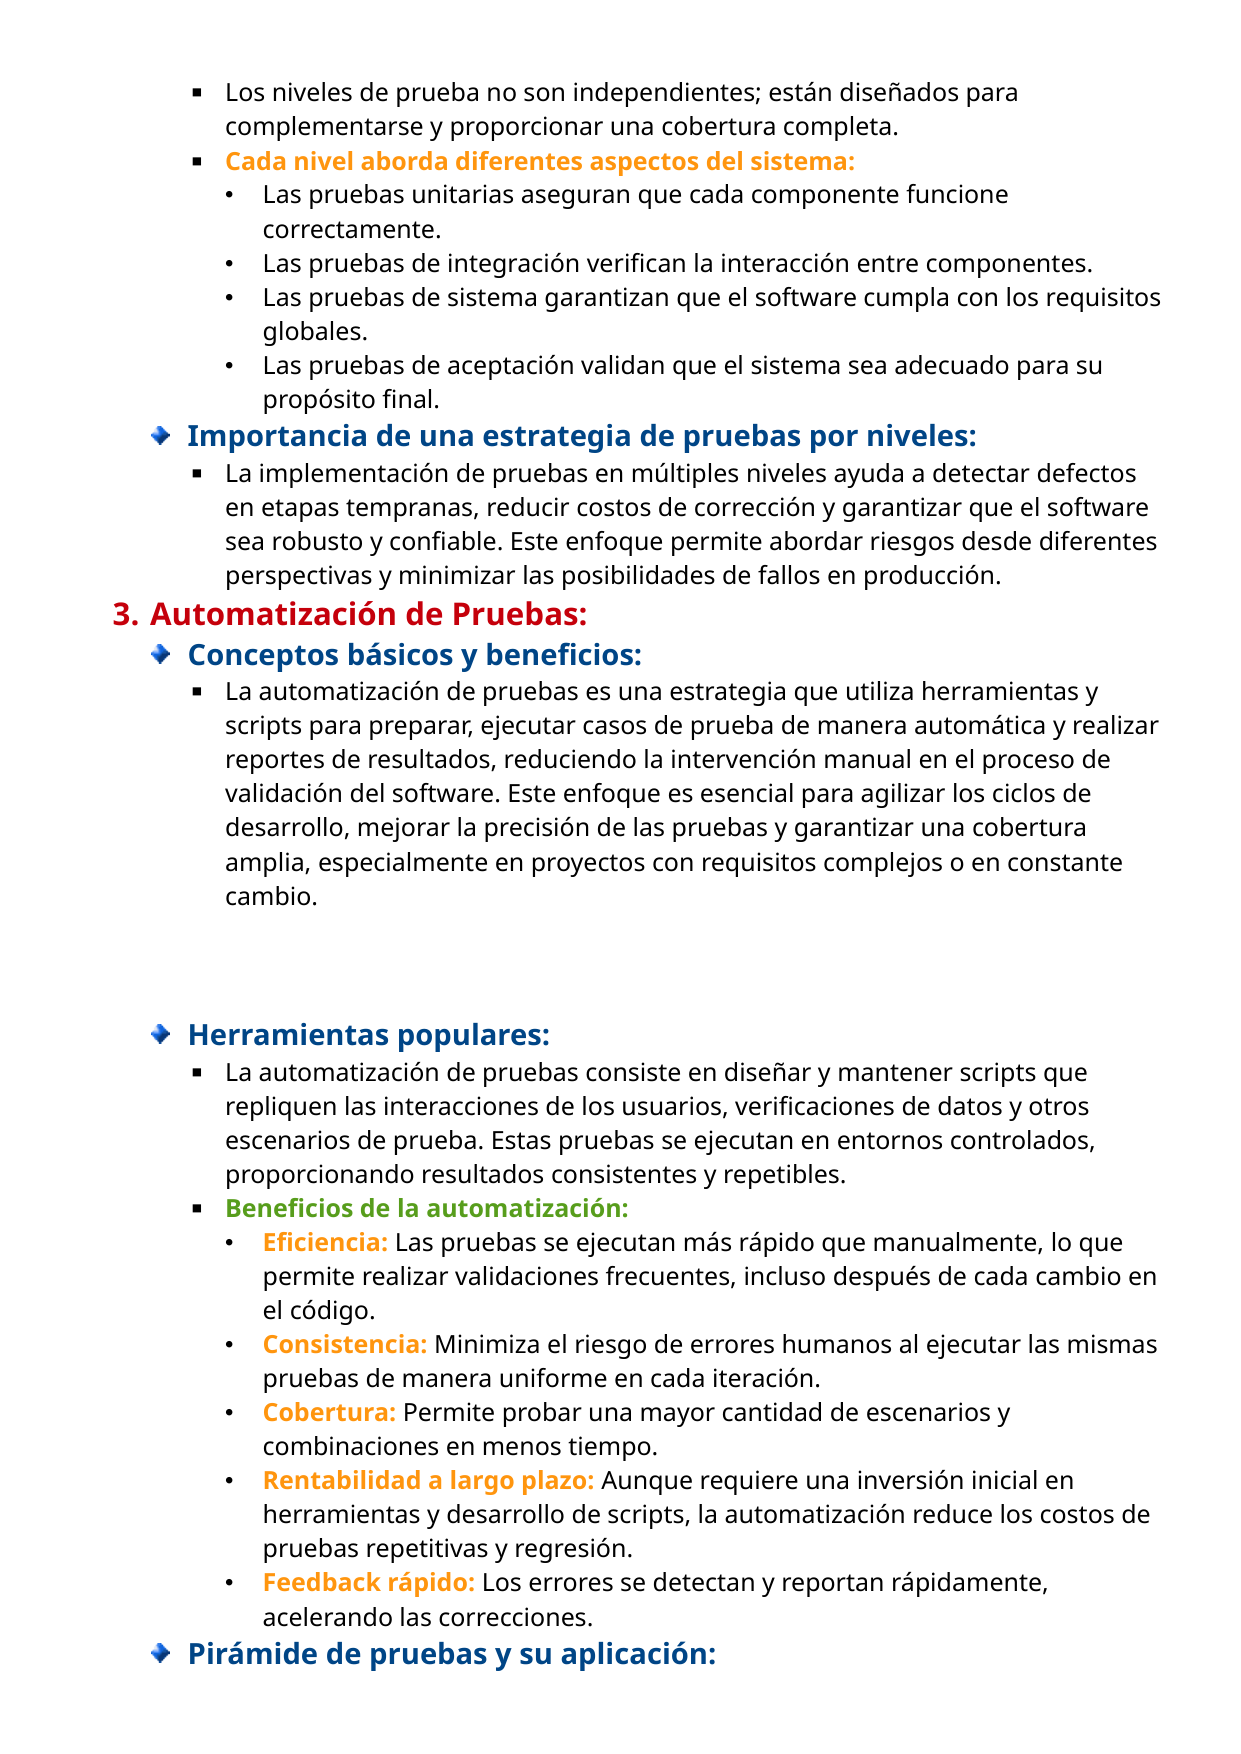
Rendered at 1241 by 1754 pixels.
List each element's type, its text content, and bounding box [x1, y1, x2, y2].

picture [151, 1024, 170, 1044]
list Pirámide de pruebas y su aplicación: [150, 1633, 1165, 1673]
list La automatización de pruebas consiste en diseñar y mantener scripts que repliquen las interacciones de los usuarios, verificaciones de datos y otros escenarios de prueba. Estas pruebas se ejecutan en entornos controlados, proporcionando resultados consistentes y repetibles. [187, 1054, 1165, 1190]
list Las pruebas de sistema garantizan que el software cumpla con los requisitos globales. [225, 279, 1165, 347]
list Rentabilidad a largo plazo: Aunque requiere una inversión inicial en herramientas y desarrollo de scripts, la automatización reduce los costos de pruebas repetitivas y regresión. [225, 1463, 1165, 1565]
list Eficiencia: Las pruebas se ejecutan más rápido que manualmente, lo que permite realizar validaciones frecuentes, incluso después de cada cambio en el código. [225, 1224, 1165, 1327]
list Herramientas populares: [150, 1014, 1165, 1054]
list Automatización de Pruebas: [112, 592, 1165, 634]
list Las pruebas unitarias aseguran que cada componente funcione correctamente. [225, 177, 1165, 245]
list Cobertura: Permite probar una mayor cantidad de escenarios y combinaciones en menos tiempo. [225, 1395, 1165, 1463]
list La implementación de pruebas en múltiples niveles ayuda a detectar defectos en etapas tempranas, reducir costos de corrección y garantizar que el software sea robusto y confiable. Este enfoque permite abordar riesgos desde diferentes perspectivas y minimizar las posibilidades de fallos en producción. [187, 455, 1165, 592]
picture [151, 1643, 170, 1663]
list Las pruebas de integración verifican la interacción entre componentes. [225, 245, 1165, 279]
list La automatización de pruebas es una estrategia que utiliza herramientas y scripts para preparar, ejecutar casos de prueba de manera automática y realizar reportes de resultados, reduciendo la intervención manual en el proceso de validación del software. Este enfoque es esencial para agilizar los ciclos de desarrollo, mejorar la precisión de las pruebas y garantizar una cobertura amplia, especialmente en proyectos con requisitos complejos o en constante cambio. [187, 674, 1165, 912]
list Cada nivel aborda diferentes aspectos del sistema: [187, 143, 1165, 177]
list Consistencia: Minimiza el riesgo de errores humanos al ejecutar las mismas pruebas de manera uniforme en cada iteración. [225, 1327, 1165, 1395]
list Conceptos básicos y beneficios: [150, 634, 1165, 674]
picture [151, 426, 170, 445]
list Las pruebas de aceptación validan que el sistema sea adecuado para su propósito final. [225, 347, 1165, 416]
list Los niveles de prueba no son independientes; están diseñados para complementarse y proporcionar una cobertura completa. [187, 75, 1165, 143]
list Beneficios de la automatización: [187, 1190, 1165, 1224]
picture [151, 644, 170, 664]
list Importancia de una estrategia de pruebas por niveles: [150, 416, 1165, 455]
list Feedback rápido: Los errores se detectan y reportan rápidamente, acelerando las correcciones. [225, 1565, 1165, 1633]
